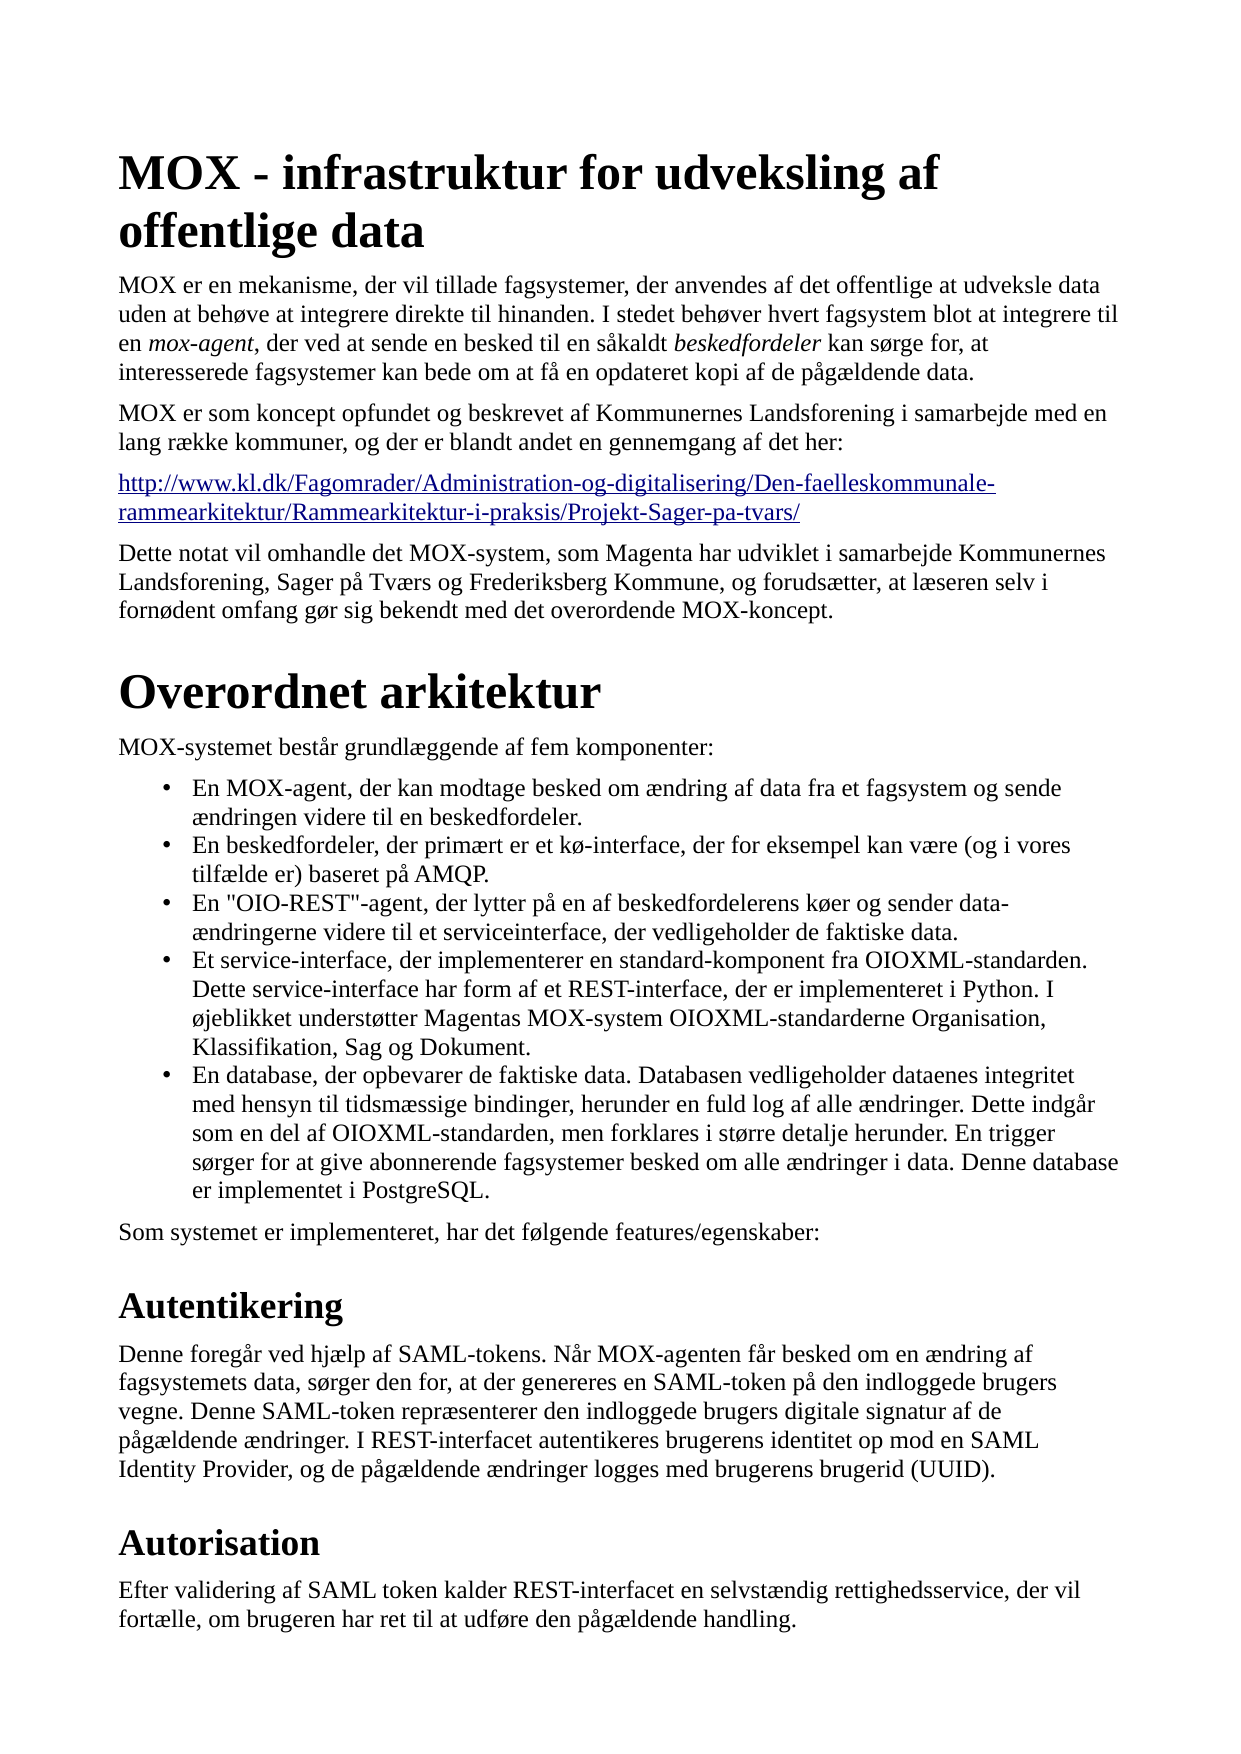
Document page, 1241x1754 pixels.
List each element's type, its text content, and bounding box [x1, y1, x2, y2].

list Et service-interface, der implementerer en standard-komponent fra OIOXML-standarden. Dette service-interface har form af et REST-interface, der er implementeret i Python. I øjeblikket understøtter Magentas MOX-system OIOXML-standarderne Organisation, Klassifikation, Sag og Dokument. [162, 946, 1122, 1061]
text Denne foregår ved hjælp af SAML-tokens. Når MOX-agenten får besked om en ændring af fagsystemets data, sørger den for, at der genereres en SAML-token på den indloggede brugers vegne. Denne SAML-token repræsenterer den indloggede brugers digitale signatur af de pågældende ændringer. I REST-interfacet autentikeres brugerens identitet op mod en SAML Identity Provider, og de pågældende ændringer logges med brugerens brugerid (UUID). [118, 1339, 1122, 1482]
text http://www.kl.dk/Fagomrader/Administration-og-digitalisering/Den-faelleskommunale-rammearkitektur/Rammearkitektur-i-praksis/Projekt-Sager-pa-tvars/ [118, 468, 1122, 526]
list En beskedfordeler, der primært er et kø-interface, der for eksempel kan være (og i vores tilfælde er) baseret på AMQP. [162, 831, 1122, 888]
subtitle Autorisation [118, 1520, 1122, 1563]
list En MOX-agent, der kan modtage besked om ændring af data fra et fagsystem og sende ændringen videre til en beskedfordeler. [162, 773, 1122, 831]
text MOX er en mekanisme, der vil tillade fagsystemer, der anvendes af det offentlige at udveksle data uden at behøve at integrere direkte til hinanden. I stedet behøver hvert fagsystem blot at integrere til en mox-agent, der ved at sende en besked til en såkaldt beskedfordeler kan sørge for, at interesserede fagsystemer kan bede om at få en opdateret kopi af de pågældende data. [118, 271, 1122, 386]
subtitle Overordnet arkitektur [118, 662, 1122, 719]
list En "OIO-REST"-agent, der lytter på en af beskedfordelerens køer og sender data-ændringerne videre til et serviceinterface, der vedligeholder de faktiske data. [162, 888, 1122, 946]
text MOX er som koncept opfundet og beskrevet af Kommunernes Landsforening i samarbejde med en lang række kommuner, og der er blandt andet en gennemgang af det her: [118, 398, 1122, 456]
text Som systemet er implementeret, har det følgende features/egenskaber: [118, 1217, 1122, 1246]
subtitle Autentikering [118, 1283, 1122, 1326]
subtitle MOX - infrastruktur for udveksling af offentlige data [118, 143, 1122, 258]
text MOX-systemet består grundlæggende af fem komponenter: [118, 732, 1122, 761]
text Efter validering af SAML token kalder REST-interfacet en selvstændig rettighedsservice, der vil fortælle, om brugeren har ret til at udføre den pågældende handling. [118, 1576, 1122, 1633]
list En database, der opbevarer de faktiske data. Databasen vedligeholder dataenes integritet med hensyn til tidsmæssige bindinger, herunder en fuld log af alle ændringer. Dette indgår som en del af OIOXML-standarden, men forklares i større detalje herunder. En trigger sørger for at give abonnerende fagsystemer besked om alle ændringer i data. Denne database er implementet i PostgreSQL. [162, 1061, 1122, 1204]
text Dette notat vil omhandle det MOX-system, som Magenta har udviklet i samarbejde Kommunernes Landsforening, Sager på Tværs og Frederiksberg Kommune, og forudsætter, at læseren selv i fornødent omfang gør sig bekendt med det overordende MOX-koncept. [118, 538, 1122, 624]
